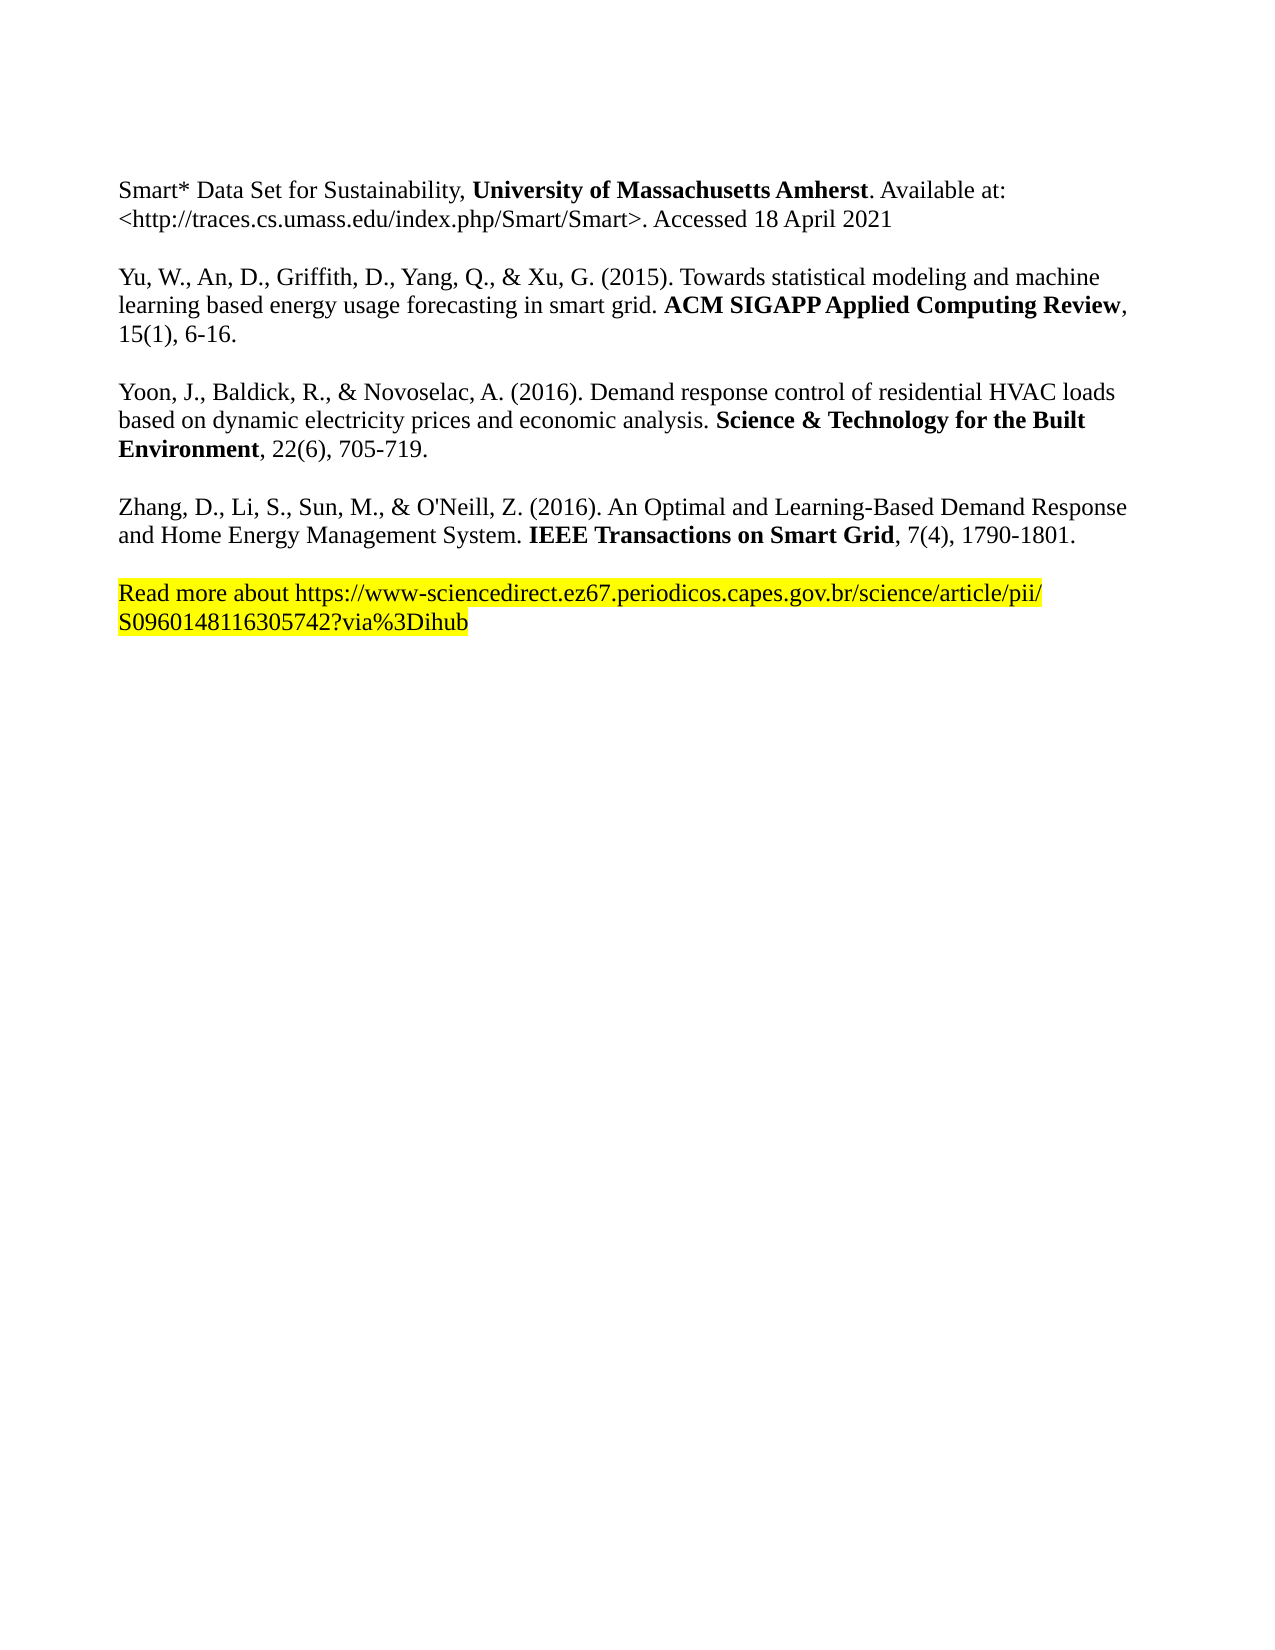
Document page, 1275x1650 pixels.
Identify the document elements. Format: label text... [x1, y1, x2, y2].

text Read more about https://www-sciencedirect.ez67.periodicos.capes.gov.br/science/article/pii/S0960148116305742?via%3Dihub [118, 578, 1157, 636]
text Yoon, J., Baldick, R., & Novoselac, A. (2016). Demand response control of residential HVAC loads based on dynamic electricity prices and economic analysis. Science & Technology for the Built Environment, 22(6), 705-719. [118, 377, 1157, 463]
text Smart* Data Set for Sustainability, University of Massachusetts Amherst. Available at: <http://traces.cs.umass.edu/index.php/Smart/Smart>. Accessed 18 April 2021 [118, 176, 1157, 233]
text Zhang, D., Li, S., Sun, M., & O'Neill, Z. (2016). An Optimal and Learning-Based Demand Response and Home Energy Management System. IEEE Transactions on Smart Grid, 7(4), 1790-1801. [118, 492, 1157, 549]
text Yu, W., An, D., Griffith, D., Yang, Q., & Xu, G. (2015). Towards statistical modeling and machine learning based energy usage forecasting in smart grid. ACM SIGAPP Applied Computing Review, 15(1), 6-16. [118, 262, 1157, 348]
